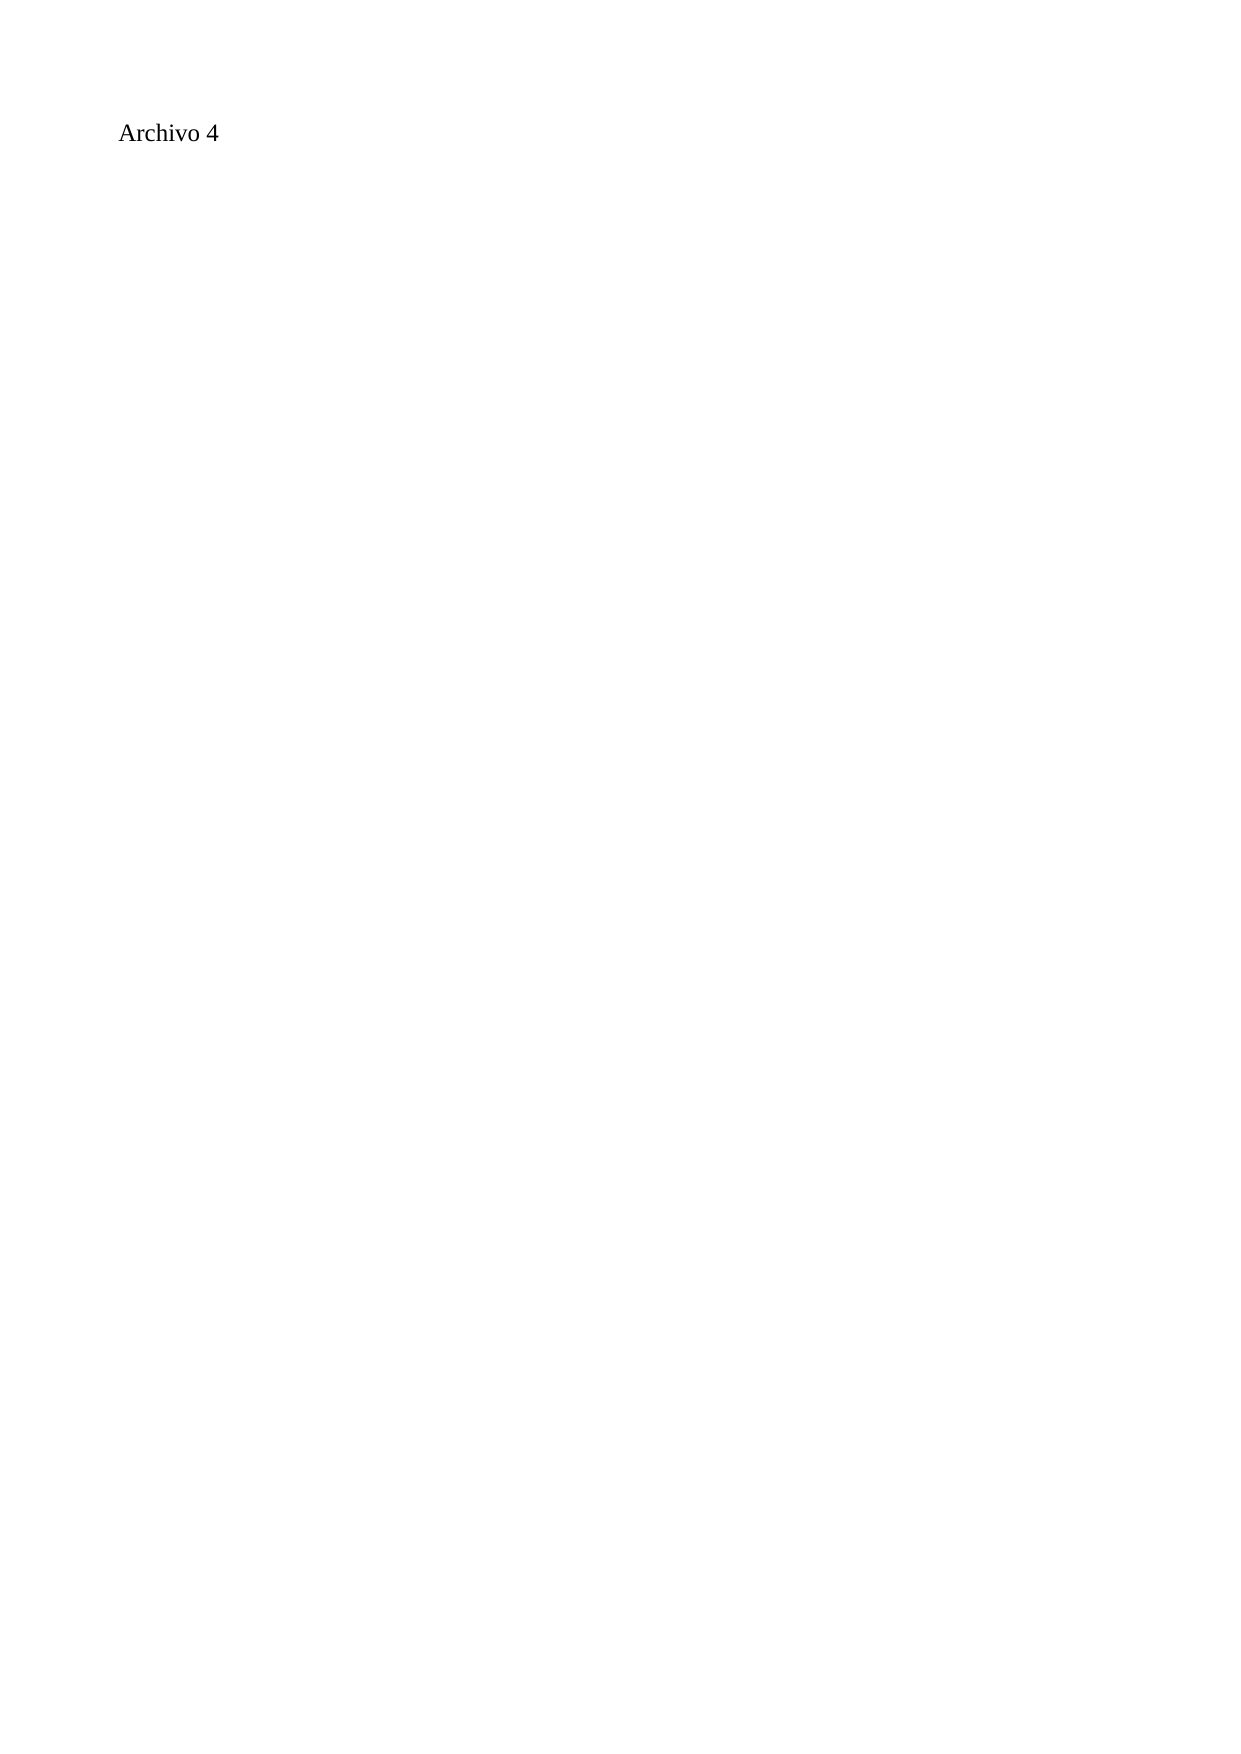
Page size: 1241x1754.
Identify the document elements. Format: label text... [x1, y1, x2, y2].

text Archivo 4 [118, 118, 1122, 147]
